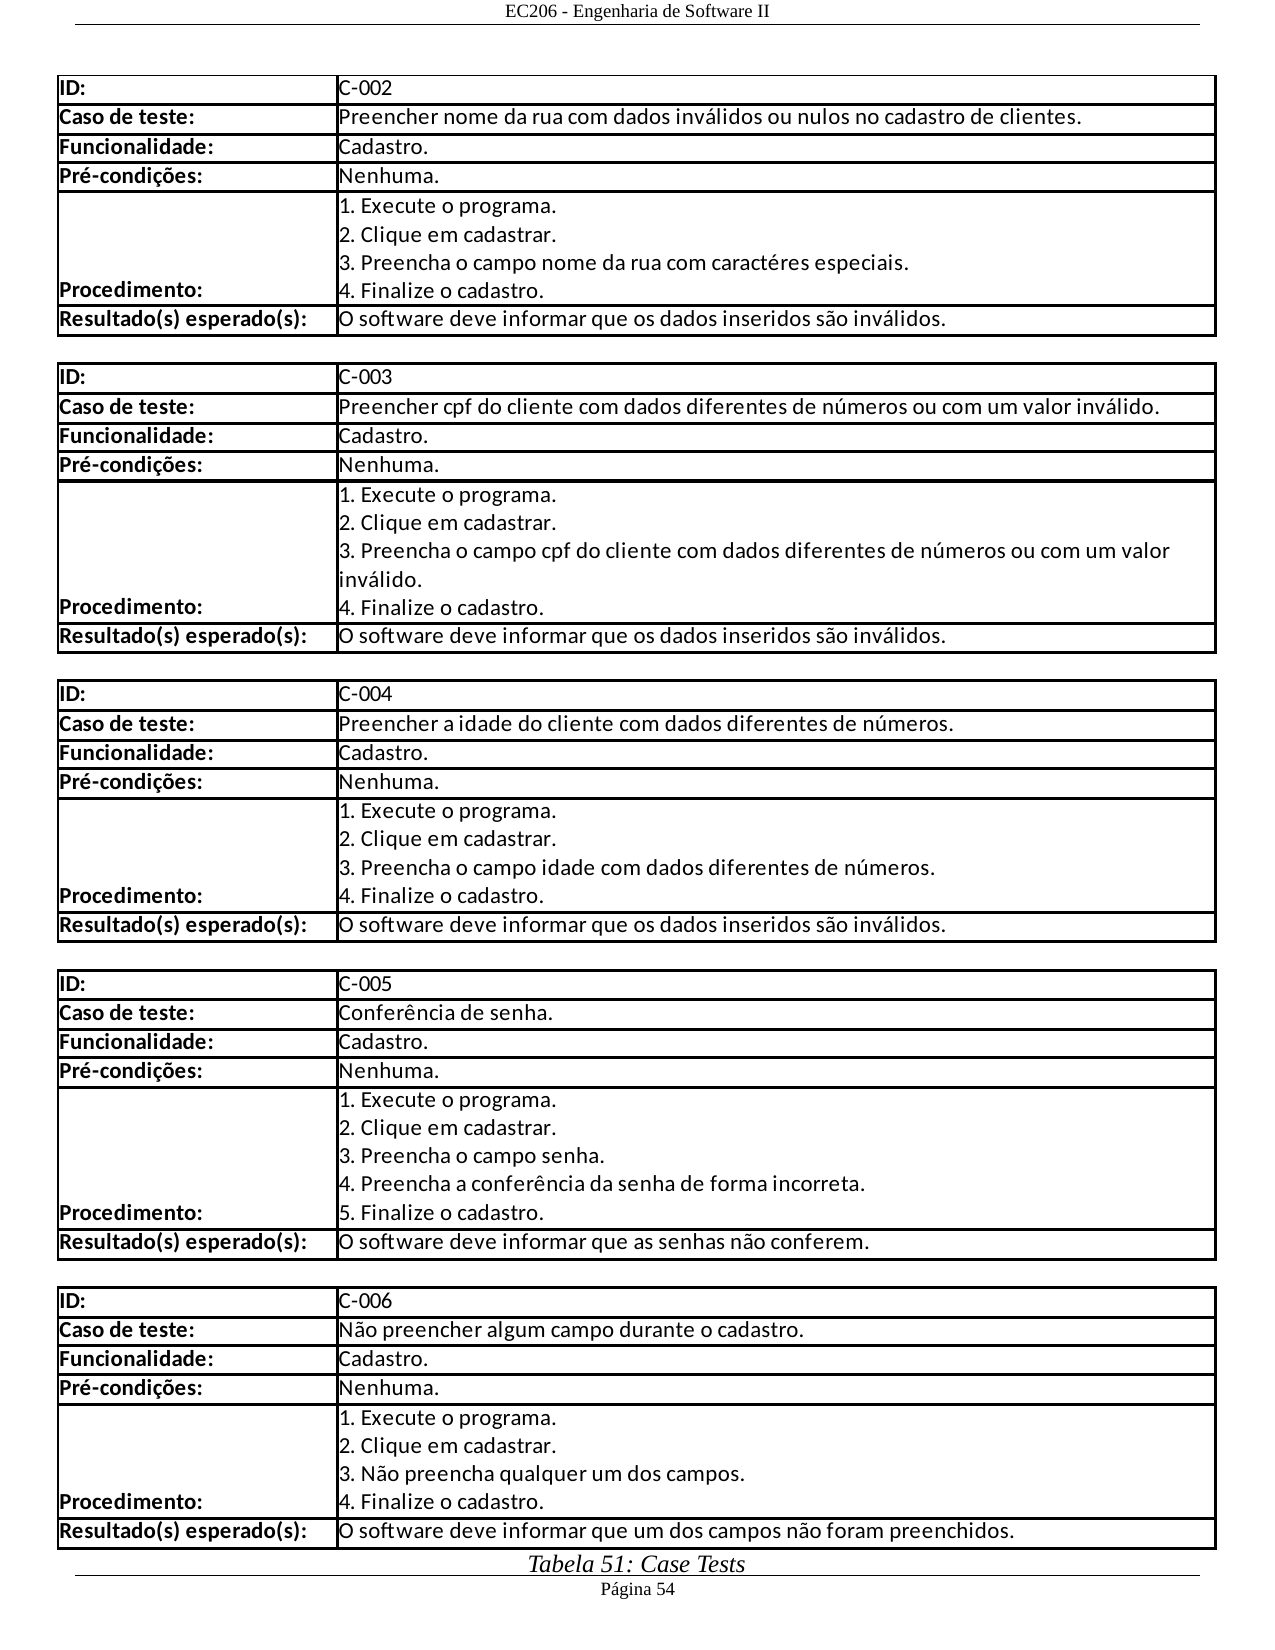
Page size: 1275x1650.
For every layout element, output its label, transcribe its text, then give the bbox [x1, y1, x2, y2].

text Tabela 51: Case Tests [57, 87, 1218, 1575]
